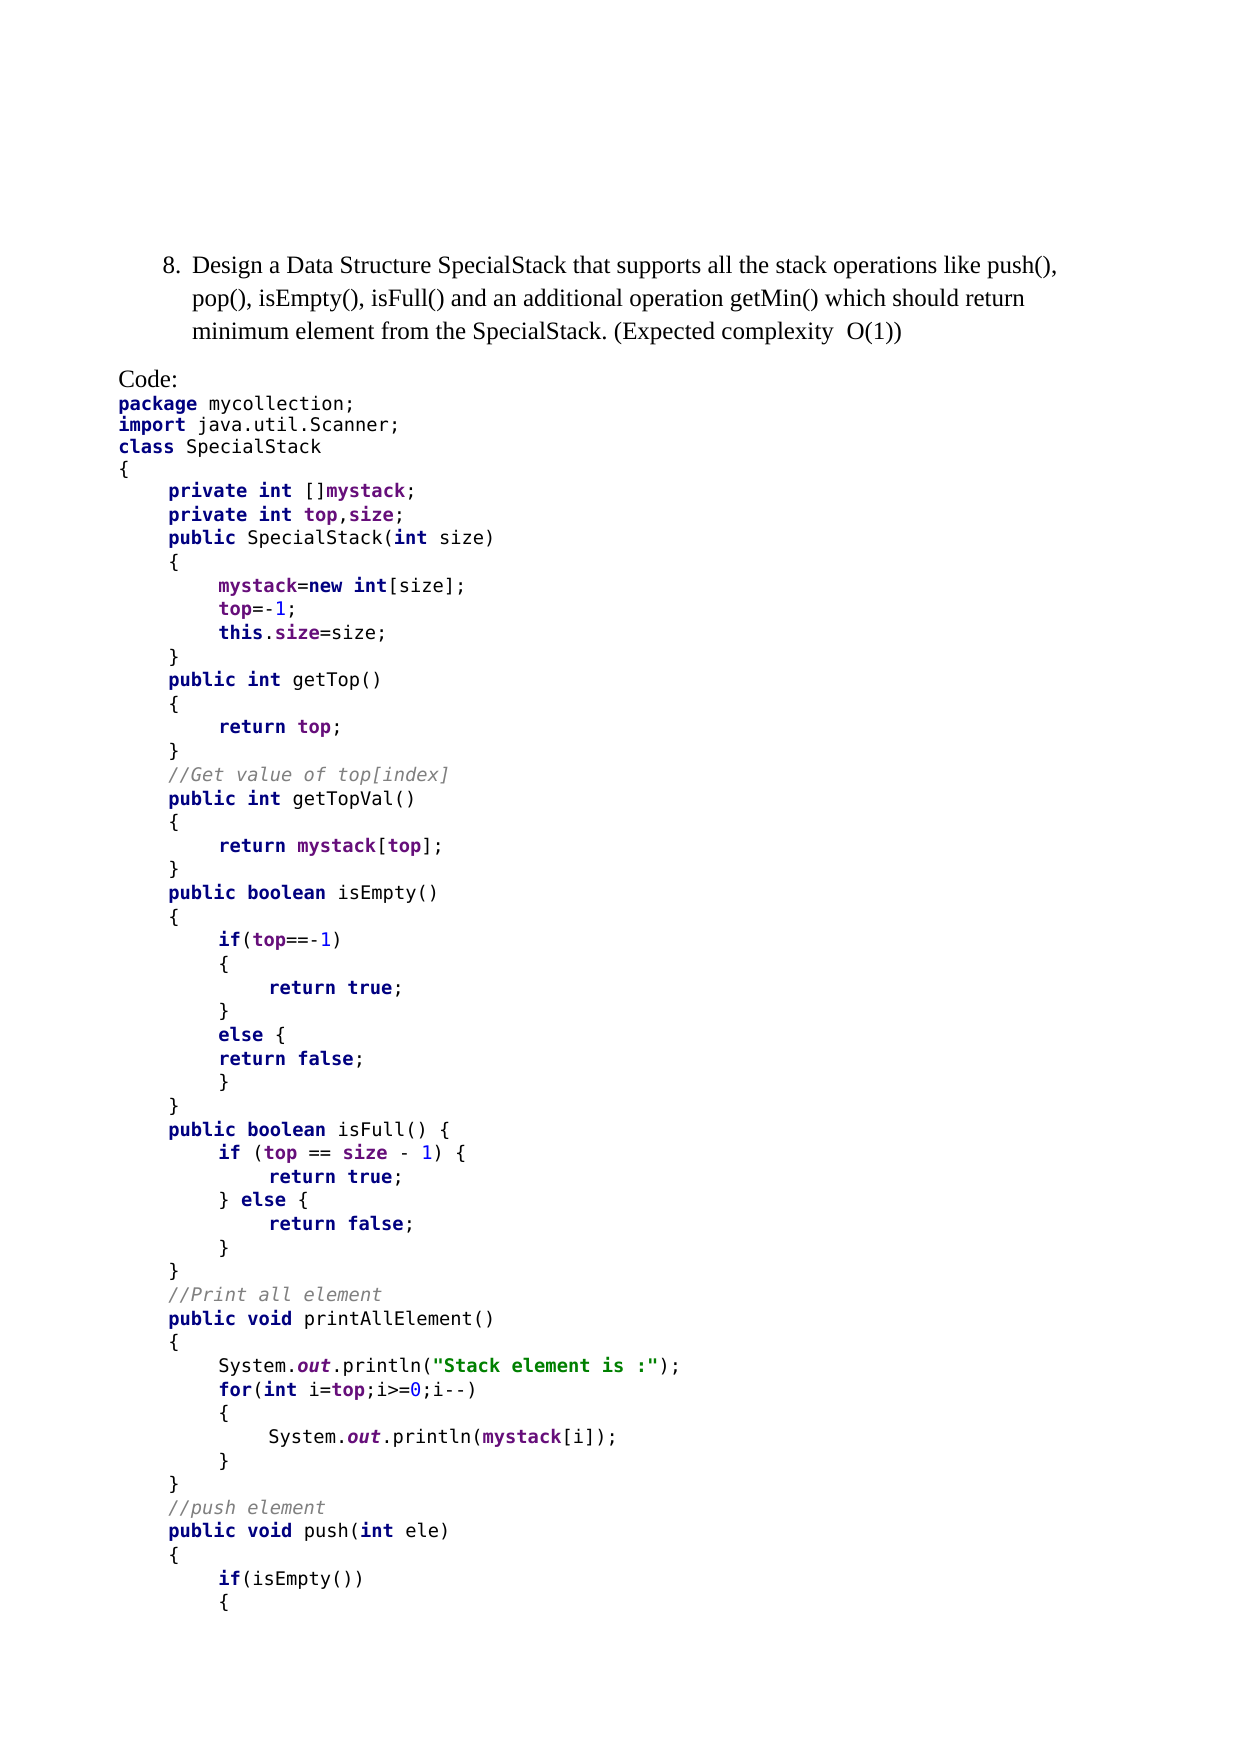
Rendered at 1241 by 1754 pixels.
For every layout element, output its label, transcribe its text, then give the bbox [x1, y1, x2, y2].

text top=-1; [118, 598, 1122, 622]
text } [118, 740, 1122, 764]
text { [118, 1402, 1122, 1426]
text } [118, 1071, 1122, 1095]
text mystack=new int[size]; [118, 575, 1122, 598]
text public boolean isFull() { [118, 1118, 1122, 1142]
text { [118, 906, 1122, 929]
text else { [118, 1024, 1122, 1048]
text public int getTop() [118, 669, 1122, 693]
text return true; [118, 977, 1122, 1000]
text System.out.println(mystack[i]); [118, 1426, 1122, 1449]
text //Print all element [118, 1284, 1122, 1308]
text package mycollection; [118, 393, 1122, 414]
text } [118, 646, 1122, 669]
text import java.util.Scanner; [118, 414, 1122, 436]
text public void push(int ele) [118, 1521, 1122, 1544]
text System.out.println("Stack element is :"); [118, 1355, 1122, 1379]
text if(isEmpty()) [118, 1568, 1122, 1591]
text } [118, 1449, 1122, 1473]
text public void printAllElement() [118, 1308, 1122, 1331]
text return false; [118, 1048, 1122, 1071]
text public SpecialStack(int size) [118, 527, 1122, 551]
text class SpecialStack [118, 436, 1122, 458]
text public boolean isEmpty() [118, 882, 1122, 906]
text { [118, 1331, 1122, 1355]
text } [118, 1260, 1122, 1284]
text private int []mystack; [118, 480, 1122, 504]
text { [118, 458, 1122, 480]
text this.size=size; [118, 622, 1122, 646]
text } [118, 1000, 1122, 1024]
text //push element [118, 1497, 1122, 1521]
text } [118, 1237, 1122, 1260]
text return mystack[top]; [118, 835, 1122, 858]
list Design a Data Structure SpecialStack that supports all the stack operations like push(), pop(), isEmpty(), isFull() and an additional operation getMin() which should return minimum element from the SpecialStack. (Expected complexity ­ O(1)) [162, 250, 1122, 345]
text { [118, 1591, 1122, 1615]
text { [118, 811, 1122, 835]
text { [118, 1544, 1122, 1568]
text { [118, 551, 1122, 575]
text for(int i=top;i>=0;i--) [118, 1379, 1122, 1402]
text //Get value of top[index] [118, 764, 1122, 787]
text } [118, 1095, 1122, 1118]
text if (top == size - 1) { [118, 1142, 1122, 1166]
text if(top==-1) [118, 929, 1122, 953]
text public int getTopVal() [118, 787, 1122, 811]
text Code: [118, 364, 1122, 393]
text { [118, 693, 1122, 717]
text } else { [118, 1189, 1122, 1213]
text private int top,size; [118, 504, 1122, 527]
text return true; [118, 1166, 1122, 1189]
text { [118, 953, 1122, 977]
text } [118, 858, 1122, 882]
text return false; [118, 1213, 1122, 1237]
text return top; [118, 717, 1122, 740]
text } [118, 1473, 1122, 1497]
